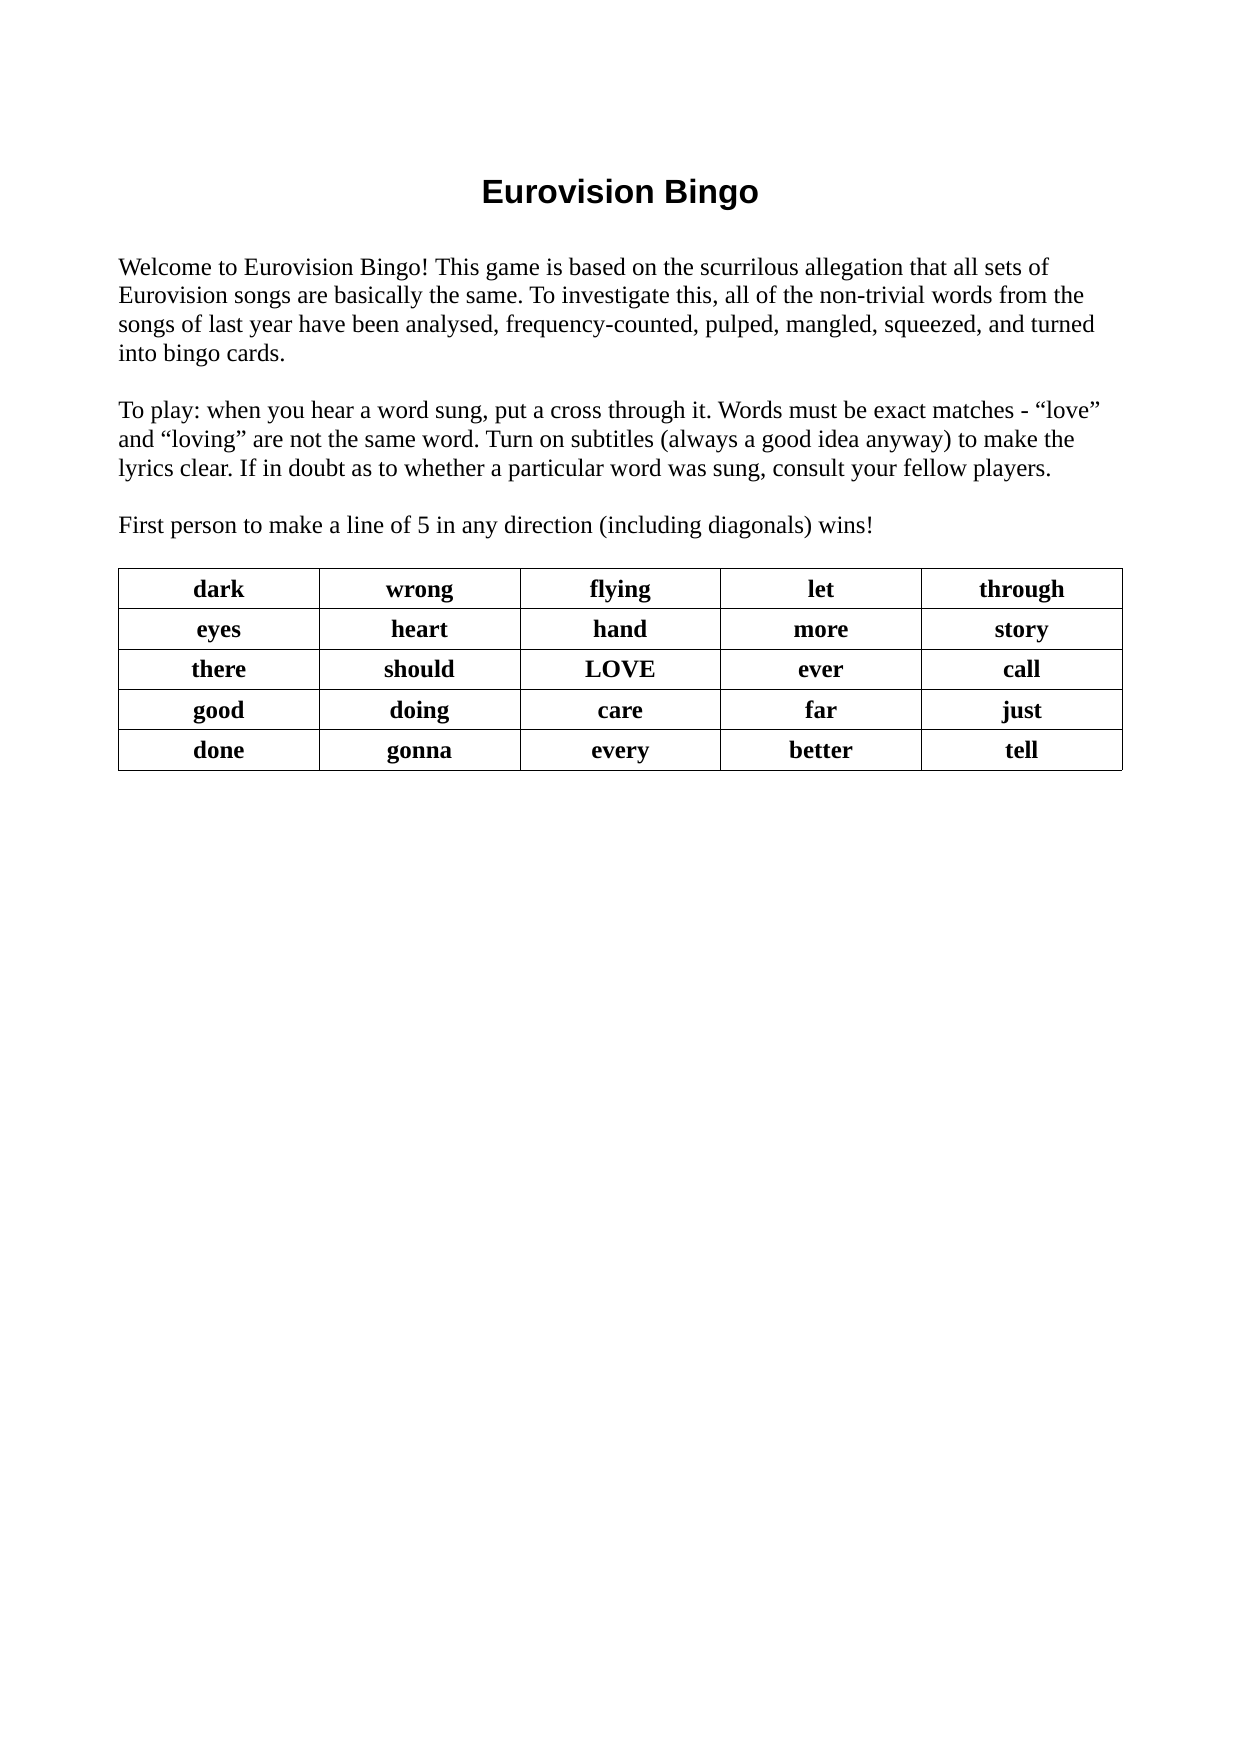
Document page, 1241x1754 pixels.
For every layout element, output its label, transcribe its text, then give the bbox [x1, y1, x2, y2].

table_header flying [521, 569, 720, 608]
table_cell done [119, 730, 319, 769]
table_cell hand [521, 609, 720, 649]
text First person to make a line of 5 in any direction (including diagonals) wins! [118, 511, 1122, 539]
table_header through [922, 569, 1122, 608]
table_cell LOVE [521, 650, 720, 689]
table_cell care [521, 690, 720, 729]
table_cell just [922, 690, 1122, 729]
subtitle Eurovision Bingo [118, 172, 1122, 211]
table_cell heart [320, 609, 520, 649]
table_header wrong [320, 569, 520, 608]
table_header let [721, 569, 921, 608]
text Welcome to Eurovision Bingo! This game is based on the scurrilous allegation that all sets of Eurovision songs are basically the same. To investigate this, all of the non-trivial words from the songs of last year have been analysed, frequency-counted, pulped, mangled, squeezed, and turned into bingo cards. [118, 252, 1122, 367]
table_cell good [119, 690, 319, 729]
table_cell should [320, 650, 520, 689]
table_cell eyes [119, 609, 319, 649]
table_cell gonna [320, 730, 520, 769]
table_cell better [721, 730, 921, 769]
table_cell ever [721, 650, 921, 689]
table_cell far [721, 690, 921, 729]
table_header dark [119, 569, 319, 608]
table_cell story [922, 609, 1122, 649]
table_cell call [922, 650, 1122, 689]
text To play: when you hear a word sung, put a cross through it. Words must be exact matches - “love” and “loving” are not the same word. Turn on subtitles (always a good idea anyway) to make the lyrics clear. If in doubt as to whether a particular word was sung, consult your fellow players. [118, 396, 1122, 482]
table_cell more [721, 609, 921, 649]
table_cell there [119, 650, 319, 689]
table_cell doing [320, 690, 520, 729]
table_cell tell [922, 730, 1122, 769]
table_cell every [521, 730, 720, 769]
